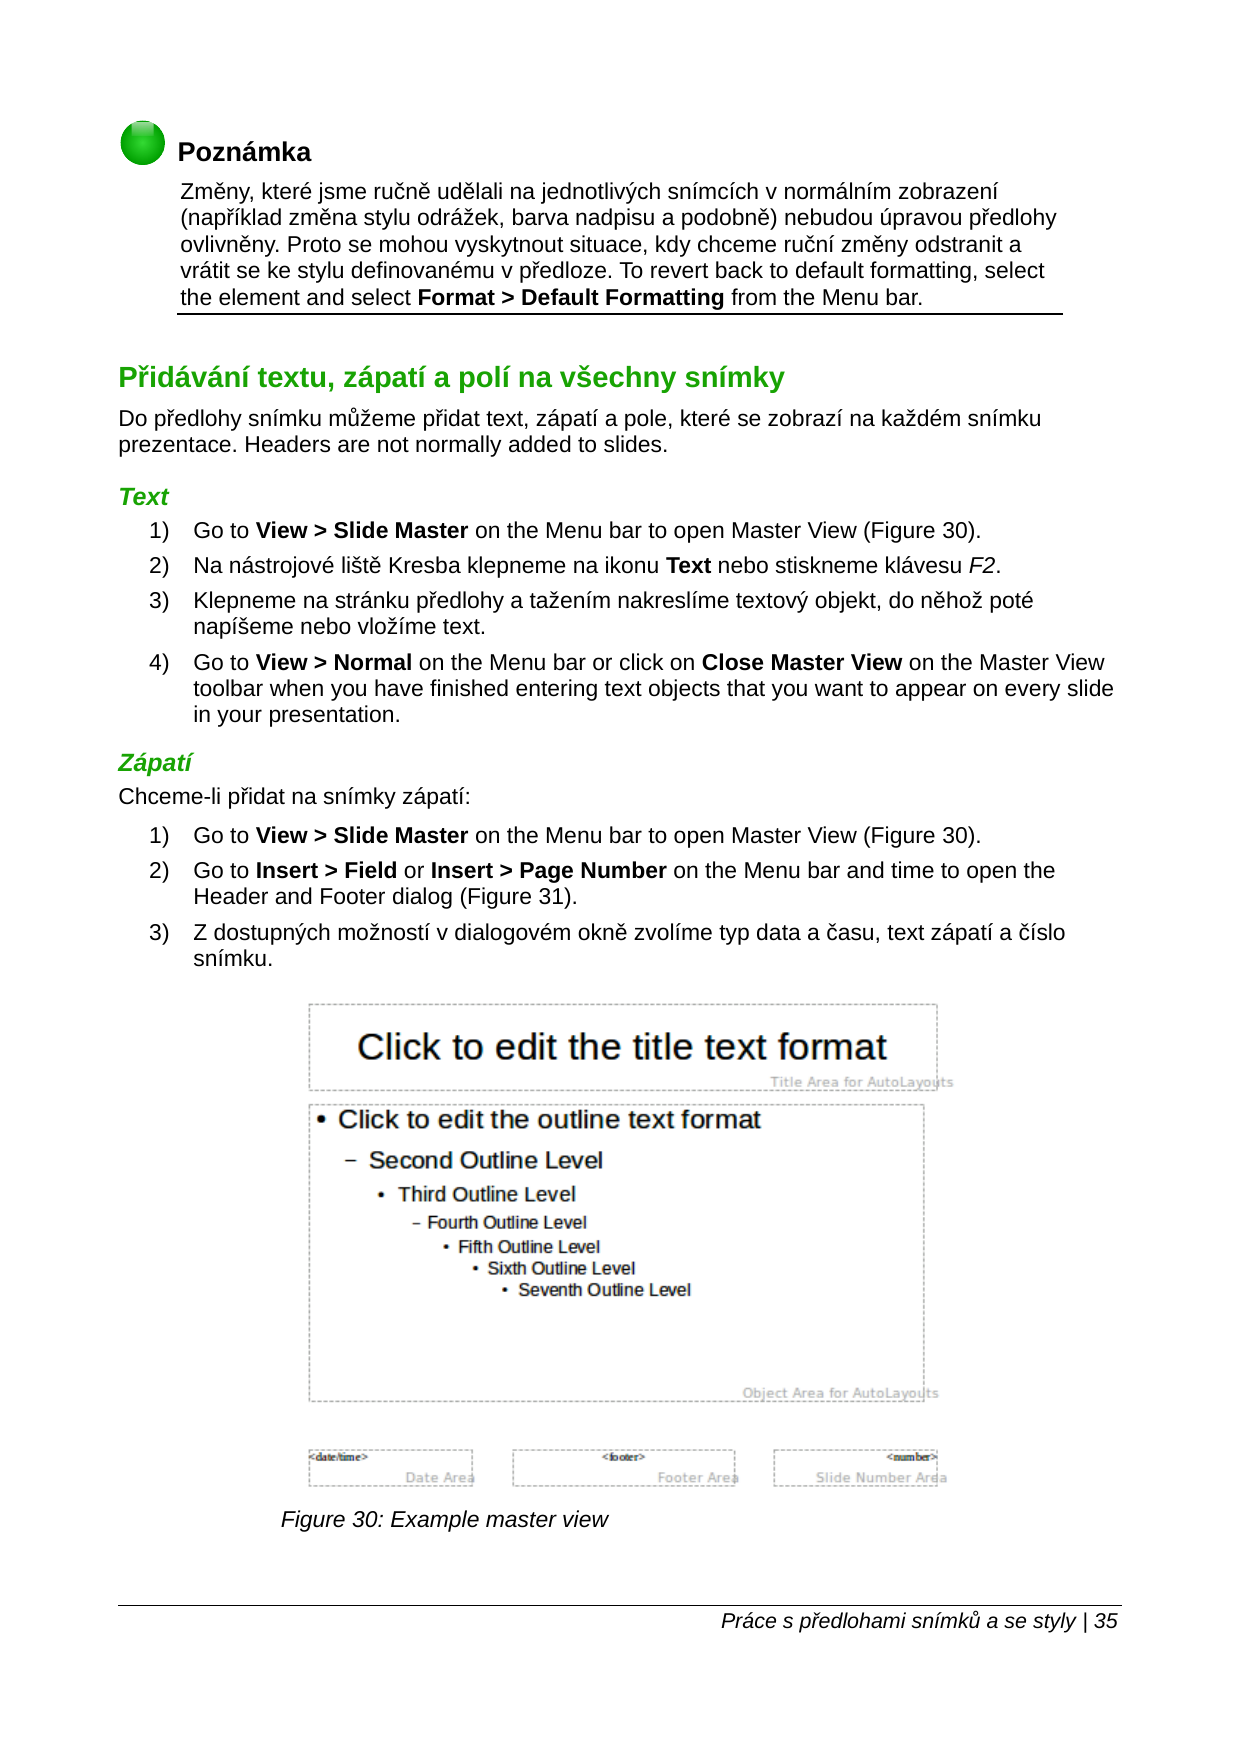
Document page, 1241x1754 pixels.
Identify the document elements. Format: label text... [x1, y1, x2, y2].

list Go to View > Slide Master on the Menu bar to open Master View (Figure 30). [169, 822, 1122, 848]
text Figure 30: Example master view [281, 1506, 960, 1532]
list Go to View > Slide Master on the Menu bar to open Master View (Figure 30). [169, 517, 1122, 543]
list Z dostupných možností v dialogovém okně zvolíme typ data a času, text zápatí a číslo snímku. [169, 918, 1122, 971]
subtitle Text [118, 482, 1122, 511]
list Go to View > Normal on the Menu bar or click on Close Master View on the Master View toolbar when you have finished entering text objects that you want to appear on every slide in your presentation. [169, 648, 1122, 728]
subtitle Přidávání textu, zápatí a polí na všechny snímky [118, 359, 1122, 393]
subtitle Zápatí [118, 748, 1122, 777]
list Klepneme na stránku předlohy a tažením nakreslíme textový objekt, do něhož poté napíšeme nebo vložíme text. [169, 587, 1122, 640]
subtitle Poznámka [118, 118, 1122, 167]
list Go to Insert > Field or Insert > Page Number on the Menu bar and time to open the Header and Footer dialog (Figure 31). [169, 857, 1122, 910]
list Do předlohy snímku můžeme přidat text, zápatí a pole, které se zobrazí na každém snímku prezentace. Headers are not normally added to slides. [118, 405, 1122, 458]
text Změny, které jsme ručně udělali na jednotlivých snímcích v normálním zobrazení (například změna stylu odrážek, barva nadpisu a podobně) nebudou úpravou předlohy ovlivněny. Proto se mohou vyskytnout situace, kdy chceme ruční změny odstranit a vrátit se ke stylu definovanému v předloze. To revert back to default formatting, select the element and select Format > Default Formatting from the Menu bar. [177, 175, 1063, 313]
picture [281, 992, 960, 1494]
list Na nástrojové liště Kresba klepneme na ikonu Text nebo stiskneme klávesu F2. [169, 552, 1122, 578]
list Chceme-li přidat na snímky zápatí: [118, 783, 1122, 809]
